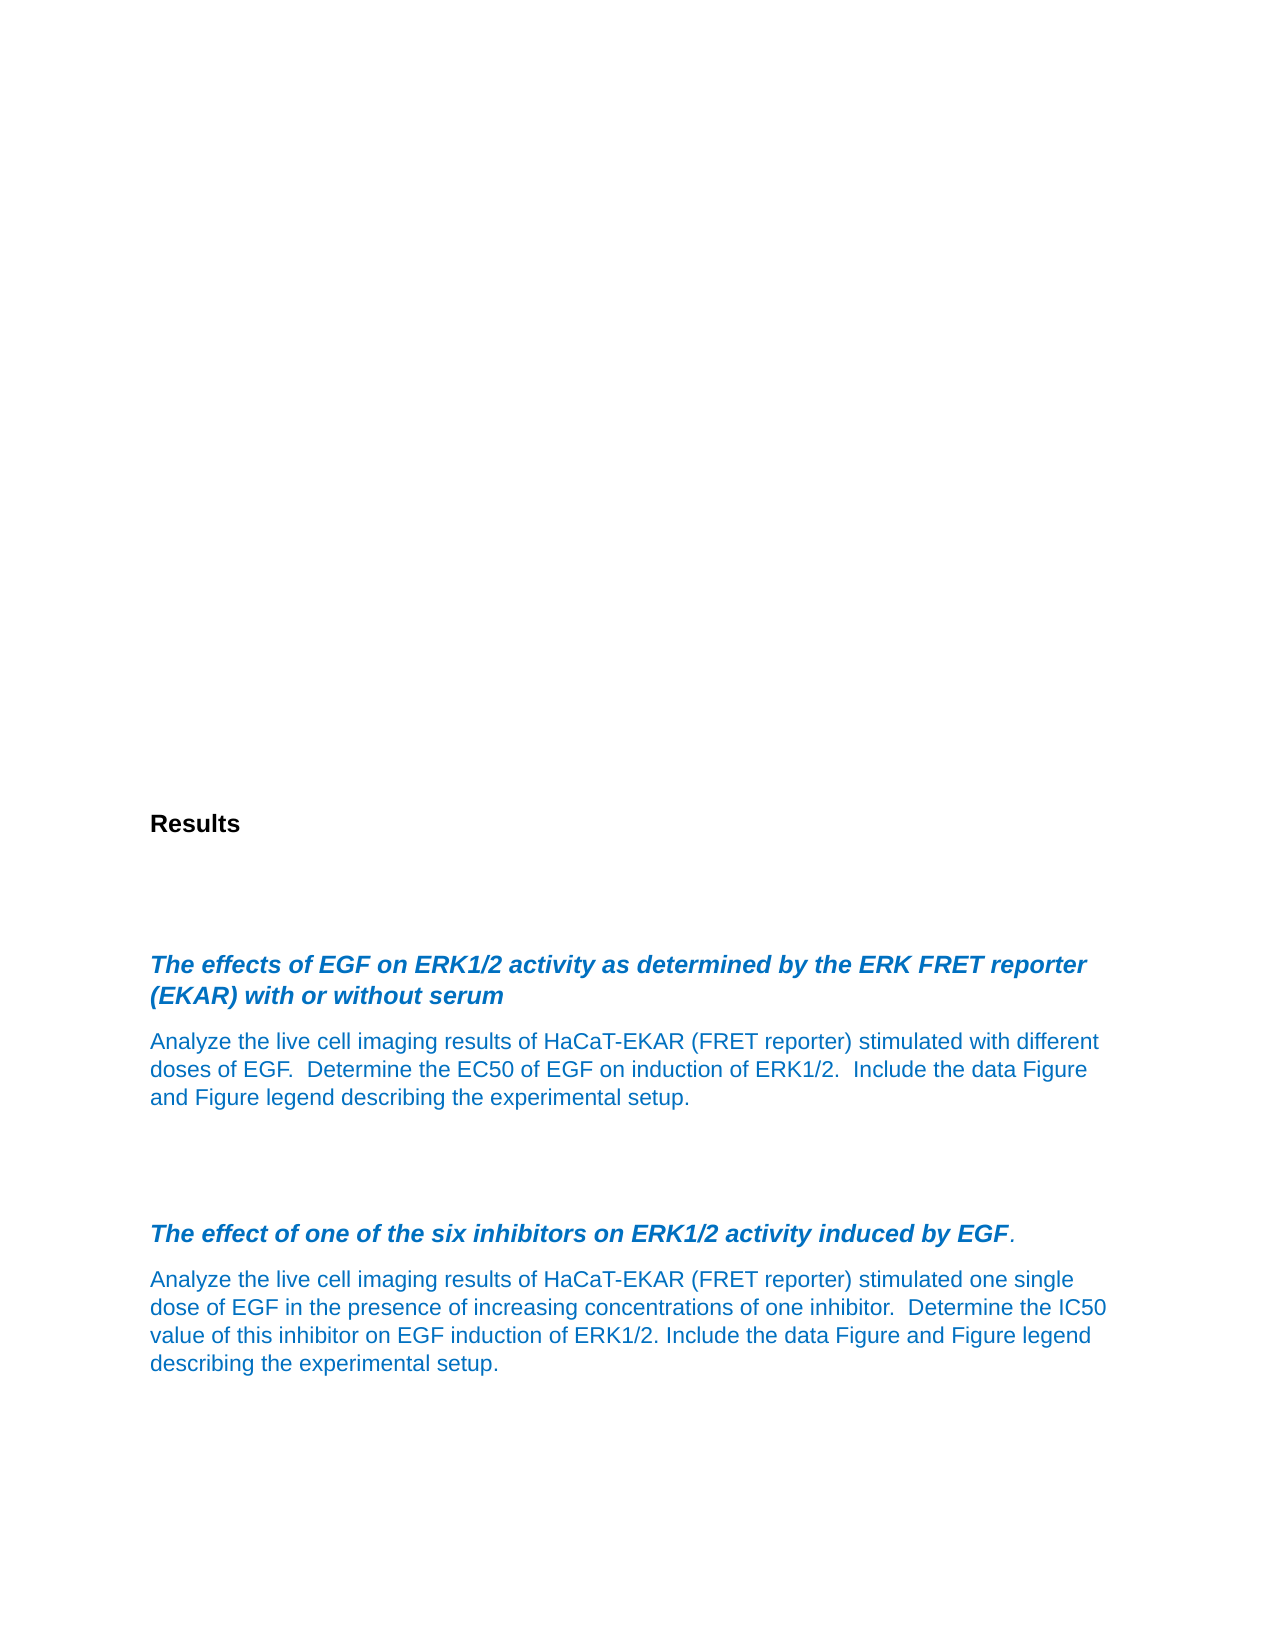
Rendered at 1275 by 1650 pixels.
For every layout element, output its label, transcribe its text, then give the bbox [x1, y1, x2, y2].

text Analyze the live cell imaging results of HaCaT-EKAR (FRET reporter) stimulated with different doses of EGF. Determine the EC50 of EGF on induction of ERK1/2. Include the data Figure and Figure legend describing the experimental setup. [150, 1028, 1125, 1111]
text The effect of one of the six inhibitors on ERK1/2 activity induced by EGF. [150, 1219, 1125, 1247]
text The effects of EGF on ERK1/2 activity as determined by the ERK FRET reporter (EKAR) with or without serum [150, 950, 1125, 1009]
text Results [150, 809, 1125, 838]
text Analyze the live cell imaging results of HaCaT-EKAR (FRET reporter) stimulated one single dose of EGF in the presence of increasing concentrations of one inhibitor. Determine the IC50 value of this inhibitor on EGF induction of ERK1/2. Include the data Figure and Figure legend describing the experimental setup. [150, 1266, 1125, 1377]
